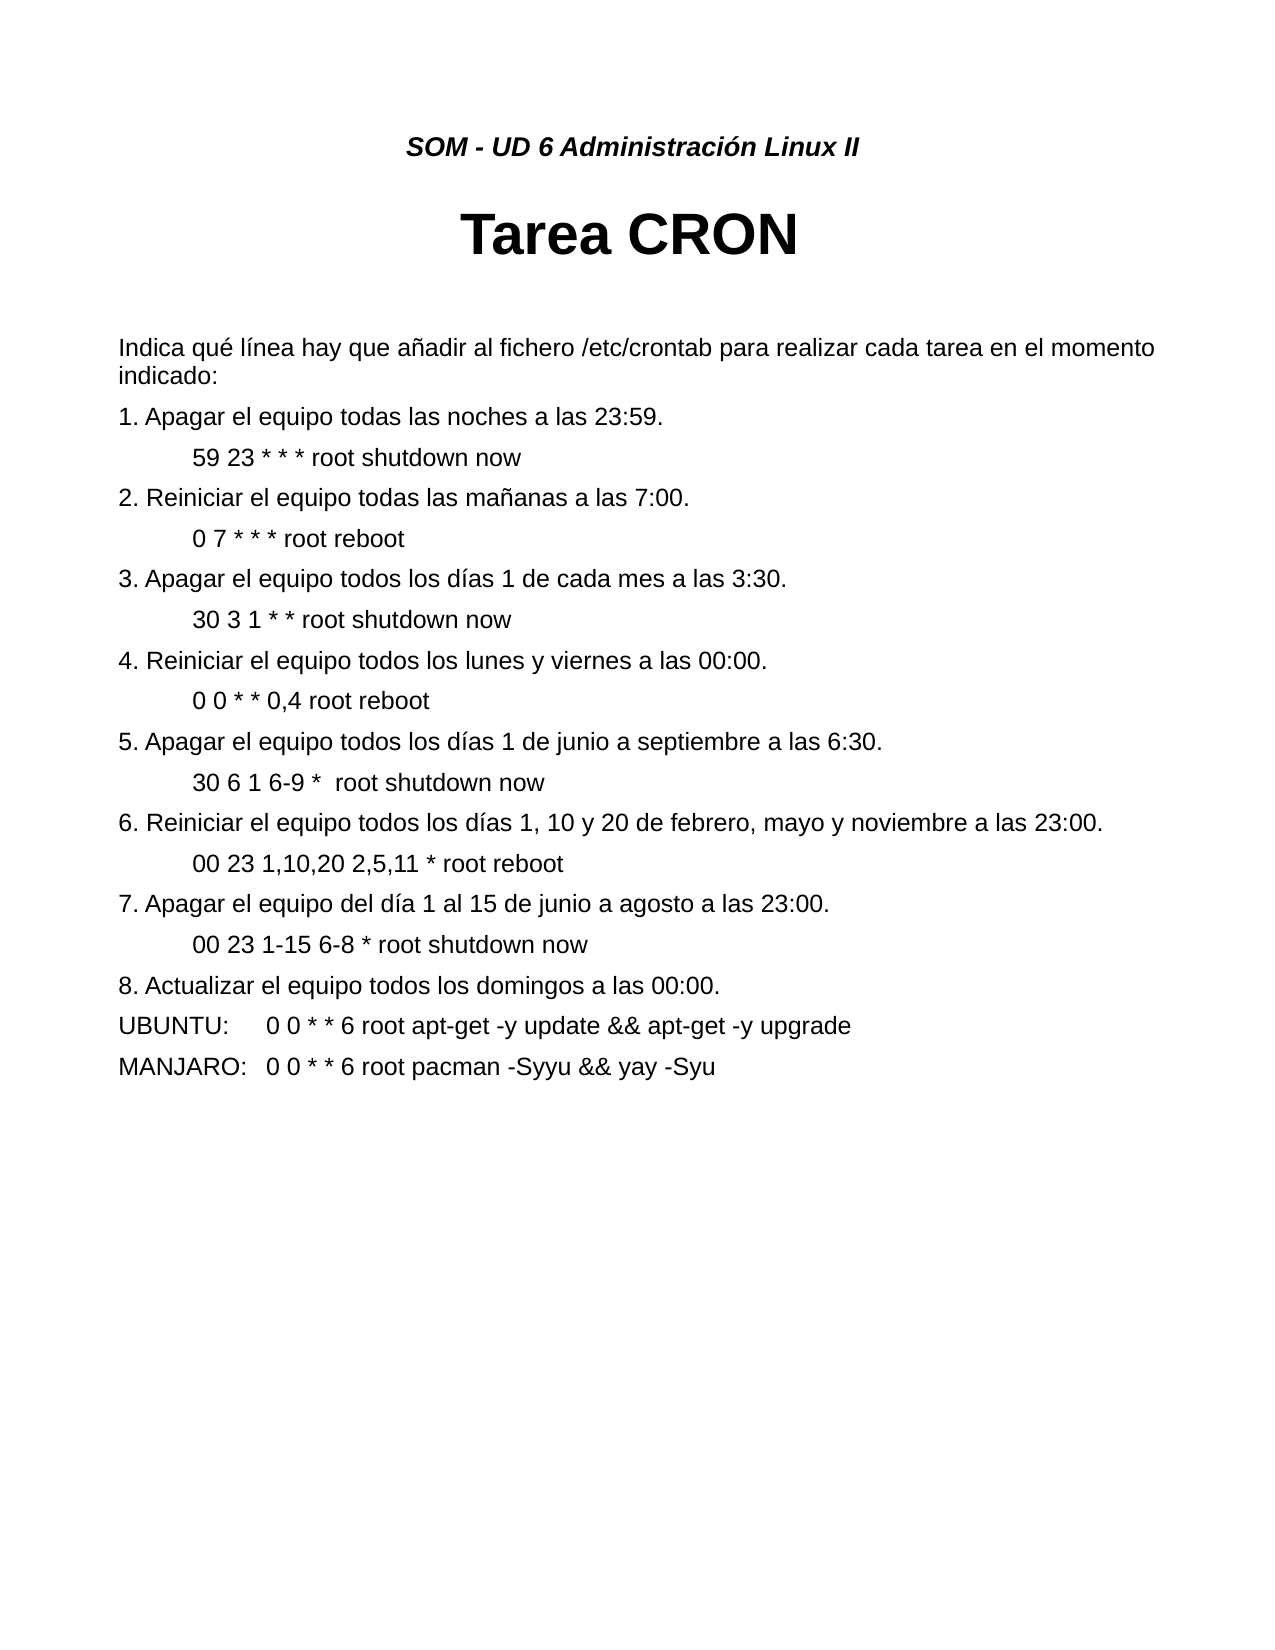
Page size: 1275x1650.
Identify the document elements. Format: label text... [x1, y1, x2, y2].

text 2. Reiniciar el equipo todas las mañanas a las 7:00. [118, 483, 1157, 512]
text 4. Reiniciar el equipo todos los lunes y viernes a las 00:00. [118, 646, 1157, 674]
text 59 23 * * * root shutdown now [118, 442, 1157, 471]
text 00 23 1,10,20 2,5,11 * root reboot [118, 849, 1157, 877]
text 30 3 1 * * root shutdown now [118, 605, 1157, 634]
text 0 0 * * 0,4 root reboot [118, 686, 1157, 715]
text 0 7 * * * root reboot [118, 524, 1157, 552]
text 30 6 1 6-9 * root shutdown now [118, 767, 1157, 796]
text 8. Actualizar el equipo todos los domingos a las 00:00. [118, 971, 1157, 999]
text 00 23 1-15 6-8 * root shutdown now [118, 930, 1157, 959]
text 3. Apagar el equipo todos los días 1 de cada mes a las 3:30. [118, 564, 1157, 593]
text 7. Apagar el equipo del día 1 al 15 de junio a agosto a las 23:00. [118, 889, 1157, 918]
text 5. Apagar el equipo todos los días 1 de junio a septiembre a las 6:30. [118, 727, 1157, 756]
text Indica qué línea hay que añadir al fichero /etc/crontab para realizar cada tarea en el momento indicado: [118, 332, 1157, 390]
subtitle SOM - UD 6 Administración Linux II [118, 131, 1157, 162]
text 1. Apagar el equipo todas las noches a las 23:59. [118, 402, 1157, 431]
text UBUNTU: 0 0 * * 6 root apt-get -y update && apt-get -y upgrade [118, 1011, 1157, 1040]
title Tarea CRON [118, 199, 1157, 266]
text 6. Reiniciar el equipo todos los días 1, 10 y 20 de febrero, mayo y noviembre a las 23:00. [118, 808, 1157, 837]
text MANJARO: 0 0 * * 6 root pacman -Syyu && yay -Syu [118, 1052, 1157, 1081]
